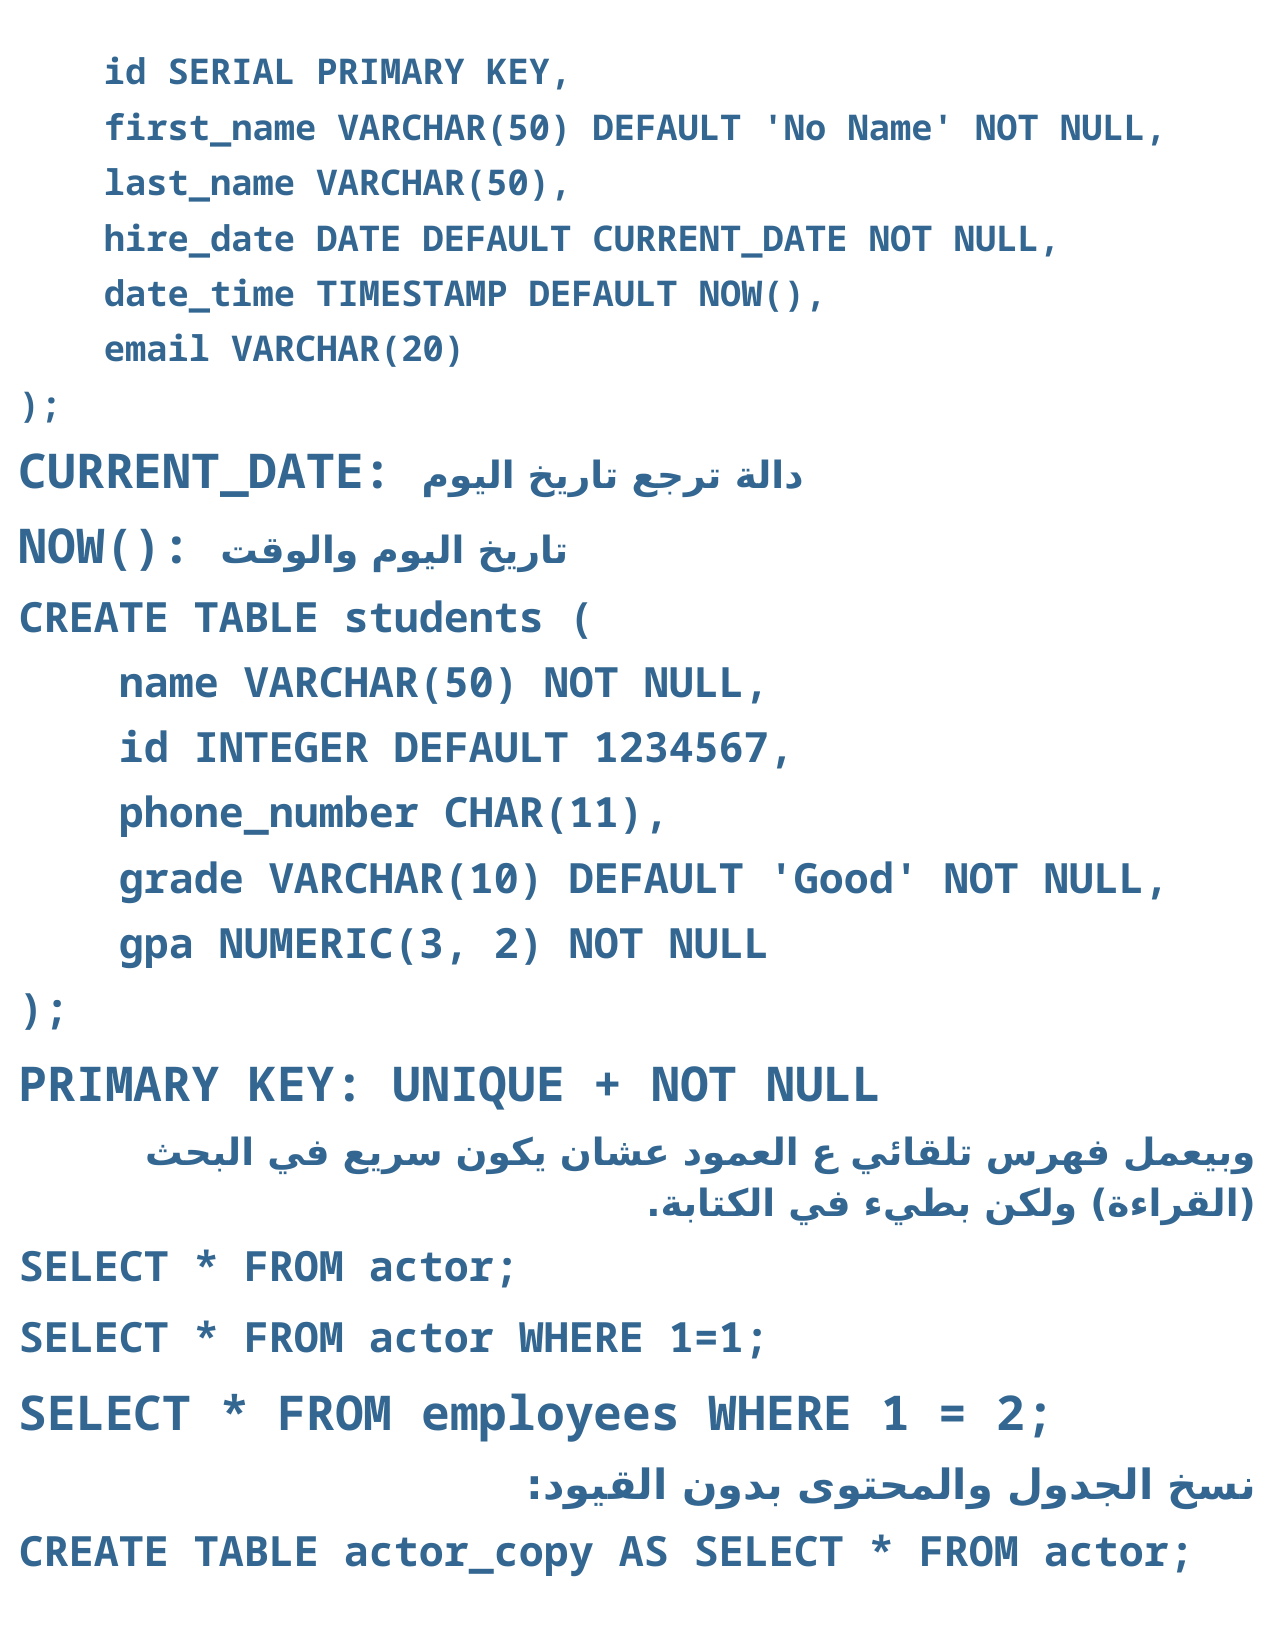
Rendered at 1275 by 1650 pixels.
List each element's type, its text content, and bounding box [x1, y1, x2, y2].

text CURRENT_DATE: دالة ترجع تاريخ اليوم [19, 437, 1256, 503]
text phone_number CHAR(11), [19, 783, 1256, 840]
text ); [19, 979, 1256, 1036]
text id SERIAL PRIMARY KEY, [19, 47, 1256, 95]
text SELECT * FROM employees WHERE 1 = 2; [19, 1379, 1256, 1445]
text NOW(): تاريخ اليوم والوقت [19, 512, 1256, 578]
text id INTEGER DEFAULT 1234567, [19, 718, 1256, 775]
text CREATE TABLE students ( [19, 588, 1256, 644]
text ); [19, 379, 1256, 428]
text PRIMARY KEY: UNIQUE + NOT NULL [19, 1050, 1256, 1115]
text name VARCHAR(50) NOT NULL, [19, 653, 1256, 709]
text last_name VARCHAR(50), [19, 158, 1256, 206]
text gpa NUMERIC(3, 2) NOT NULL [19, 914, 1256, 970]
text date_time TIMESTAMP DEFAULT NOW(), [19, 268, 1256, 317]
text SELECT * FROM actor WHERE 1=1; [19, 1308, 1256, 1365]
text hire_date DATE DEFAULT CURRENT_DATE NOT NULL, [19, 213, 1256, 261]
text وبيعمل فهرس تلقائي ع العمود عشان يكون سريع في البحث (القراءة) ولكن بطيء في الكتابة. [19, 1131, 1256, 1225]
text grade VARCHAR(10) DEFAULT 'Good' NOT NULL, [19, 848, 1256, 905]
text SELECT * FROM actor; [19, 1237, 1256, 1294]
text email VARCHAR(20) [19, 324, 1256, 372]
text نسخ الجدول والمحتوى بدون القيود: [19, 1461, 1256, 1509]
text first_name VARCHAR(50) DEFAULT 'No Name' NOT NULL, [19, 102, 1256, 151]
text CREATE TABLE actor_copy AS SELECT * FROM actor; [19, 1522, 1256, 1579]
